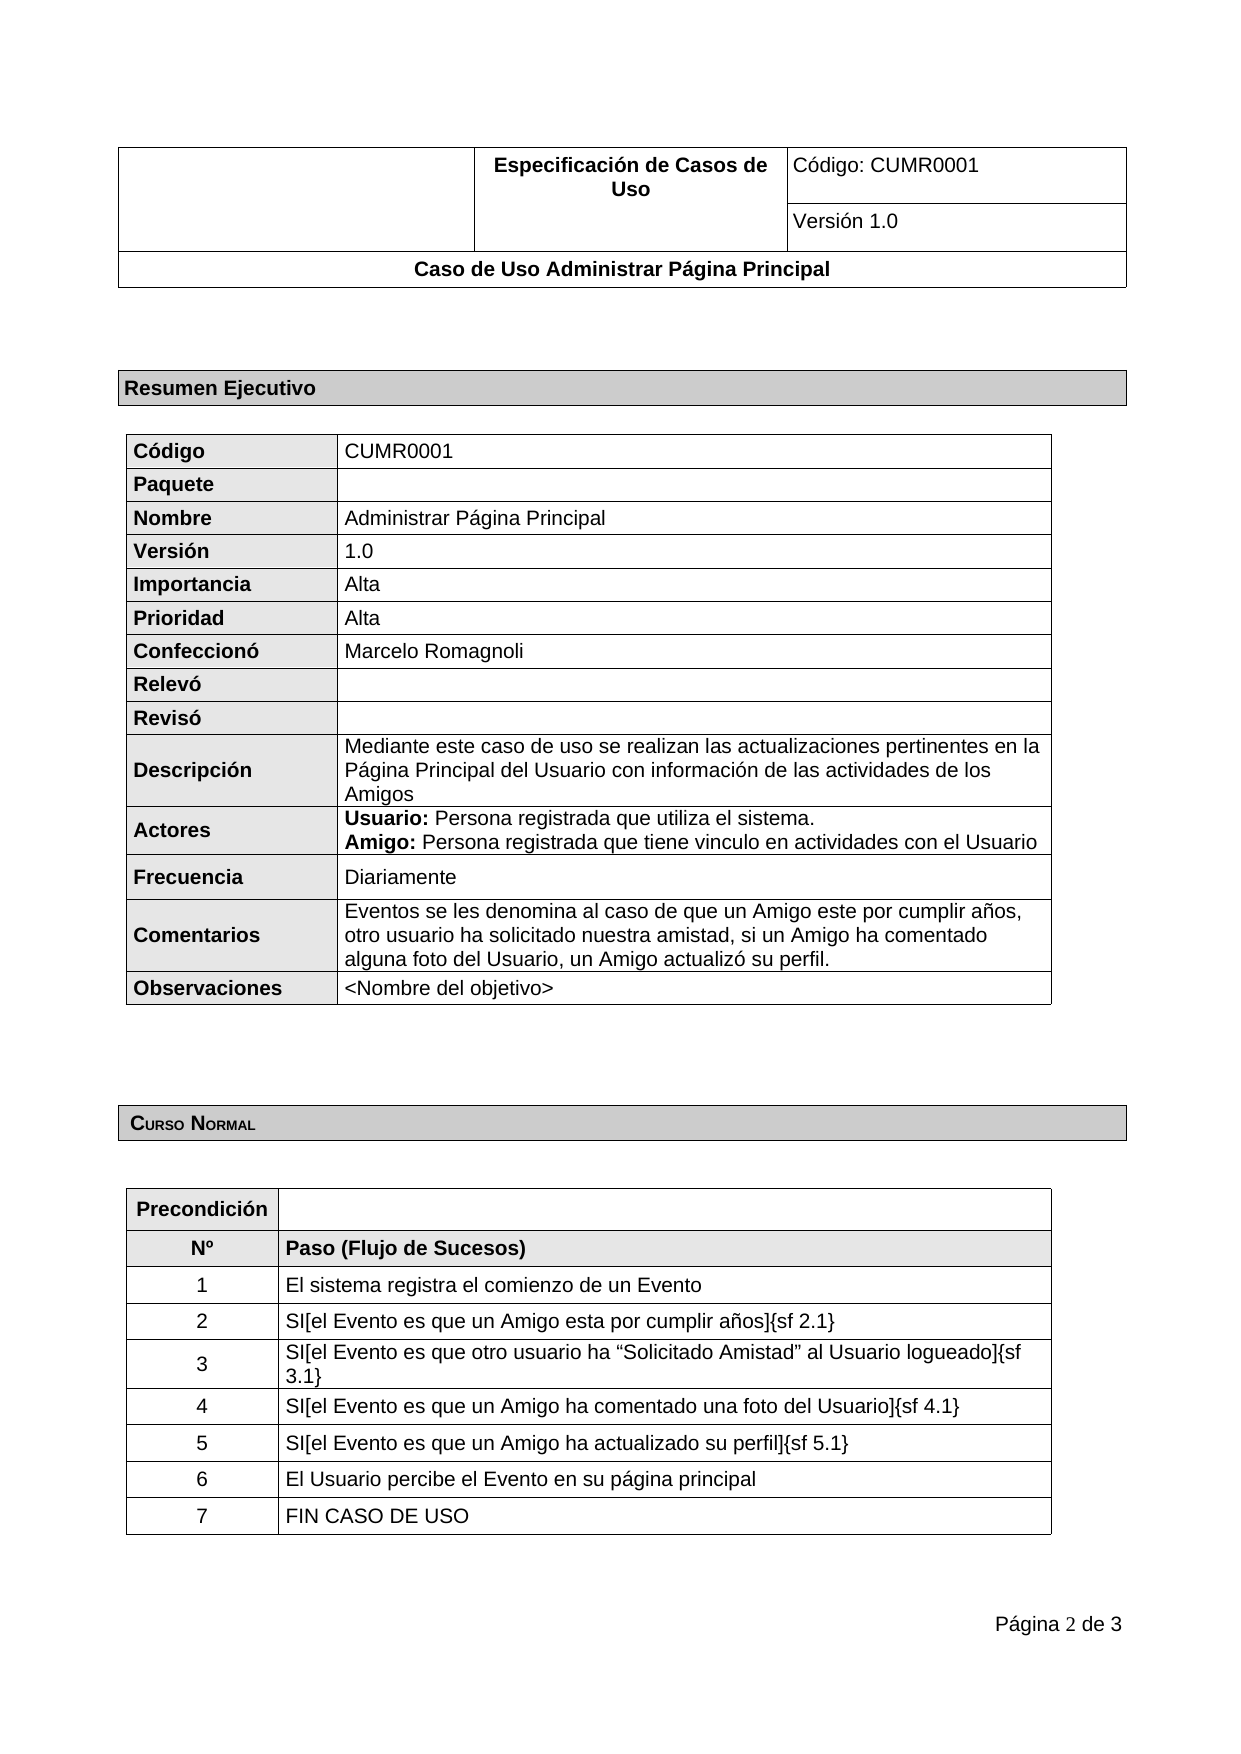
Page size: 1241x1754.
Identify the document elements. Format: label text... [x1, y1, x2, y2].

table_cell Descripción [127, 735, 337, 806]
table_cell [1052, 1266, 1126, 1303]
table_cell [1052, 1339, 1126, 1387]
table_cell Observaciones [127, 972, 337, 1004]
table_cell Nº [127, 1231, 278, 1266]
table_cell Alta [338, 569, 1051, 601]
table_cell Revisó [127, 702, 337, 734]
table_header [279, 1189, 1051, 1230]
table_cell [1052, 1461, 1126, 1497]
table_cell Diariamente [338, 855, 1051, 899]
table_cell El sistema registra el comienzo de un Evento [279, 1267, 1051, 1303]
table_cell Nombre [127, 502, 337, 534]
table_header Código [127, 435, 337, 467]
table_cell Relevó [127, 669, 337, 701]
table_cell [118, 1424, 126, 1461]
table_cell Eventos se les denomina al caso de que un Amigo este por cumplir años, otro usuario ha solicitado nuestra amistad, si un Amigo ha comentado alguna foto del Usuario, un Amigo actualizó su perfil. [338, 900, 1051, 971]
table_cell Versión [127, 535, 337, 567]
table_header [1052, 1188, 1126, 1230]
table_cell <Nombre del objetivo> [338, 972, 1051, 1004]
table_header Resumen Ejecutivo [119, 371, 1126, 405]
table_cell SI[el Evento es que un Amigo ha comentado una foto del Usuario]{sf 4.1} [279, 1389, 1051, 1424]
table_cell [118, 1303, 126, 1339]
table_cell Paso (Flujo de Sucesos) [279, 1231, 1051, 1266]
table_cell 4 [127, 1389, 278, 1424]
table_cell [1052, 1303, 1126, 1339]
table_cell Actores [127, 807, 337, 854]
table_cell SI[el Evento es que otro usuario ha “Solicitado Amistad” al Usuario logueado]{sf 3.1} [279, 1340, 1051, 1387]
table_cell [118, 1339, 126, 1387]
table_cell 7 [127, 1498, 278, 1534]
table_cell [118, 1388, 126, 1424]
table_cell Usuario: Persona registrada que utiliza el sistema. Amigo: Persona registrada que tiene vinculo en actividades con el Usuario [338, 807, 1051, 854]
table_cell 2 [127, 1304, 278, 1339]
table_cell Administrar Página Principal [338, 502, 1051, 534]
table_cell Confeccionó [127, 635, 337, 667]
table_cell 5 [127, 1425, 278, 1461]
table_cell Prioridad [127, 602, 337, 634]
table_cell [1052, 1424, 1126, 1461]
table_cell [338, 702, 1051, 734]
table_cell 1.0 [338, 535, 1051, 567]
table_cell 3 [127, 1340, 278, 1387]
table_cell [118, 1230, 126, 1266]
table_cell Alta [338, 602, 1051, 634]
table_cell Marcelo Romagnoli [338, 635, 1051, 667]
table_cell [338, 469, 1051, 501]
table_cell 1 [127, 1267, 278, 1303]
table_header Curso Normal [119, 1106, 1126, 1140]
table_cell [1052, 1497, 1126, 1534]
table_cell Frecuencia [127, 855, 337, 899]
table_cell [338, 669, 1051, 701]
table_cell 6 [127, 1462, 278, 1497]
table_header [118, 1188, 126, 1230]
table_cell SI[el Evento es que un Amigo ha actualizado su perfil]{sf 5.1} [279, 1425, 1051, 1461]
table_cell El Usuario percibe el Evento en su página principal [279, 1462, 1051, 1497]
table_cell SI[el Evento es que un Amigo esta por cumplir años]{sf 2.1} [279, 1304, 1051, 1339]
table_cell Comentarios [127, 900, 337, 971]
table_cell Mediante este caso de uso se realizan las actualizaciones pertinentes en la Página Principal del Usuario con información de las actividades de los Amigos [338, 735, 1051, 806]
table_cell [118, 1497, 126, 1534]
table_cell [1052, 1230, 1126, 1266]
table_header Precondición [127, 1189, 278, 1230]
table_cell [118, 1461, 126, 1497]
table_cell [1052, 1388, 1126, 1424]
table_cell FIN CASO DE USO [279, 1498, 1051, 1534]
table_cell Importancia [127, 569, 337, 601]
table_cell [118, 1266, 126, 1303]
table_header CUMR0001 [338, 435, 1051, 467]
table_cell Paquete [127, 469, 337, 501]
